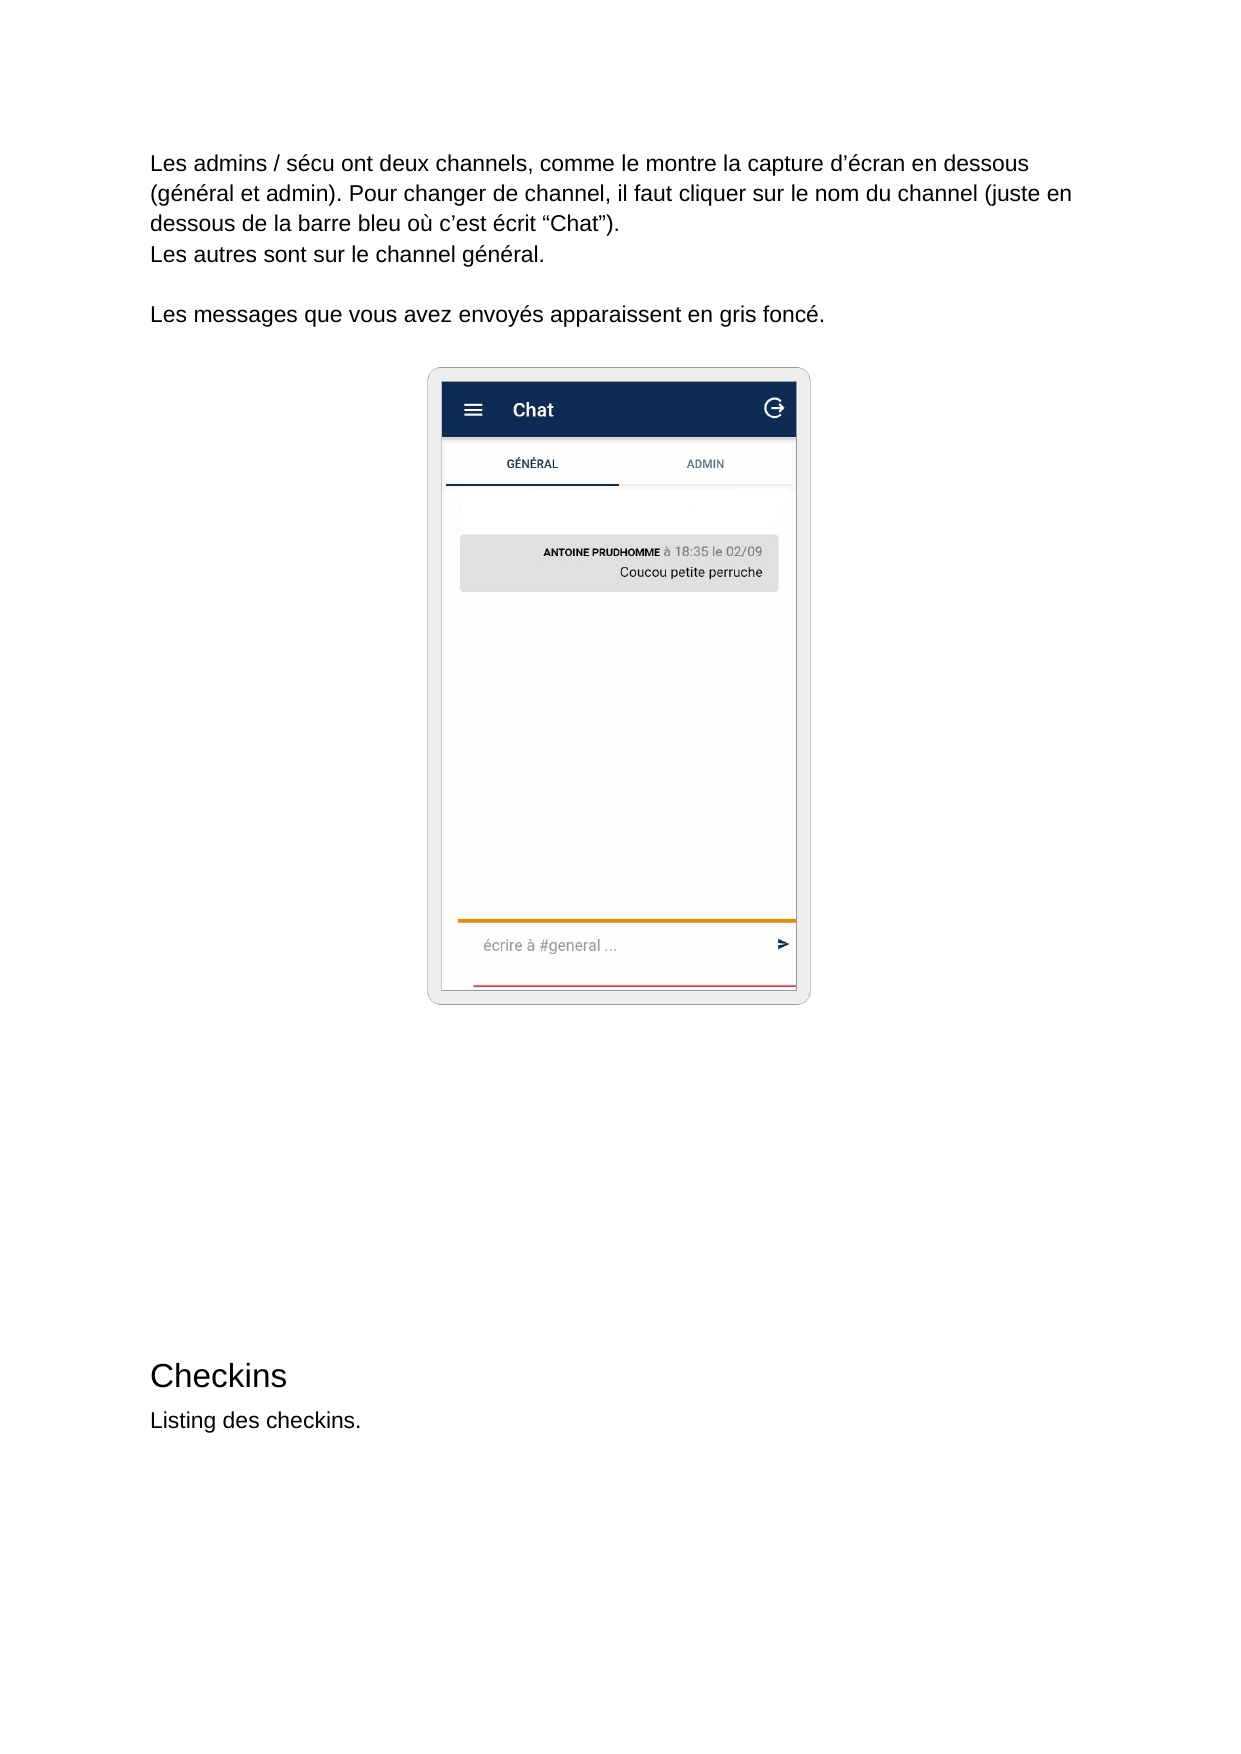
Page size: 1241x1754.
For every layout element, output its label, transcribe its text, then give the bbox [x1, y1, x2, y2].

text Listing des checkins. [150, 1407, 1090, 1433]
text Les admins / sécu ont deux channels, comme le montre la capture d’écran en dessous (général et admin). Pour changer de channel, il faut cliquer sur le nom du channel (juste en dessous de la barre bleu où c’est écrit “Chat”). [150, 150, 1090, 237]
text Les messages que vous avez envoyés apparaissent en gris foncé. [150, 301, 1090, 327]
picture [422, 361, 818, 1013]
text Les autres sont sur le channel général. [150, 241, 1090, 267]
subtitle Checkins [150, 1356, 1090, 1394]
